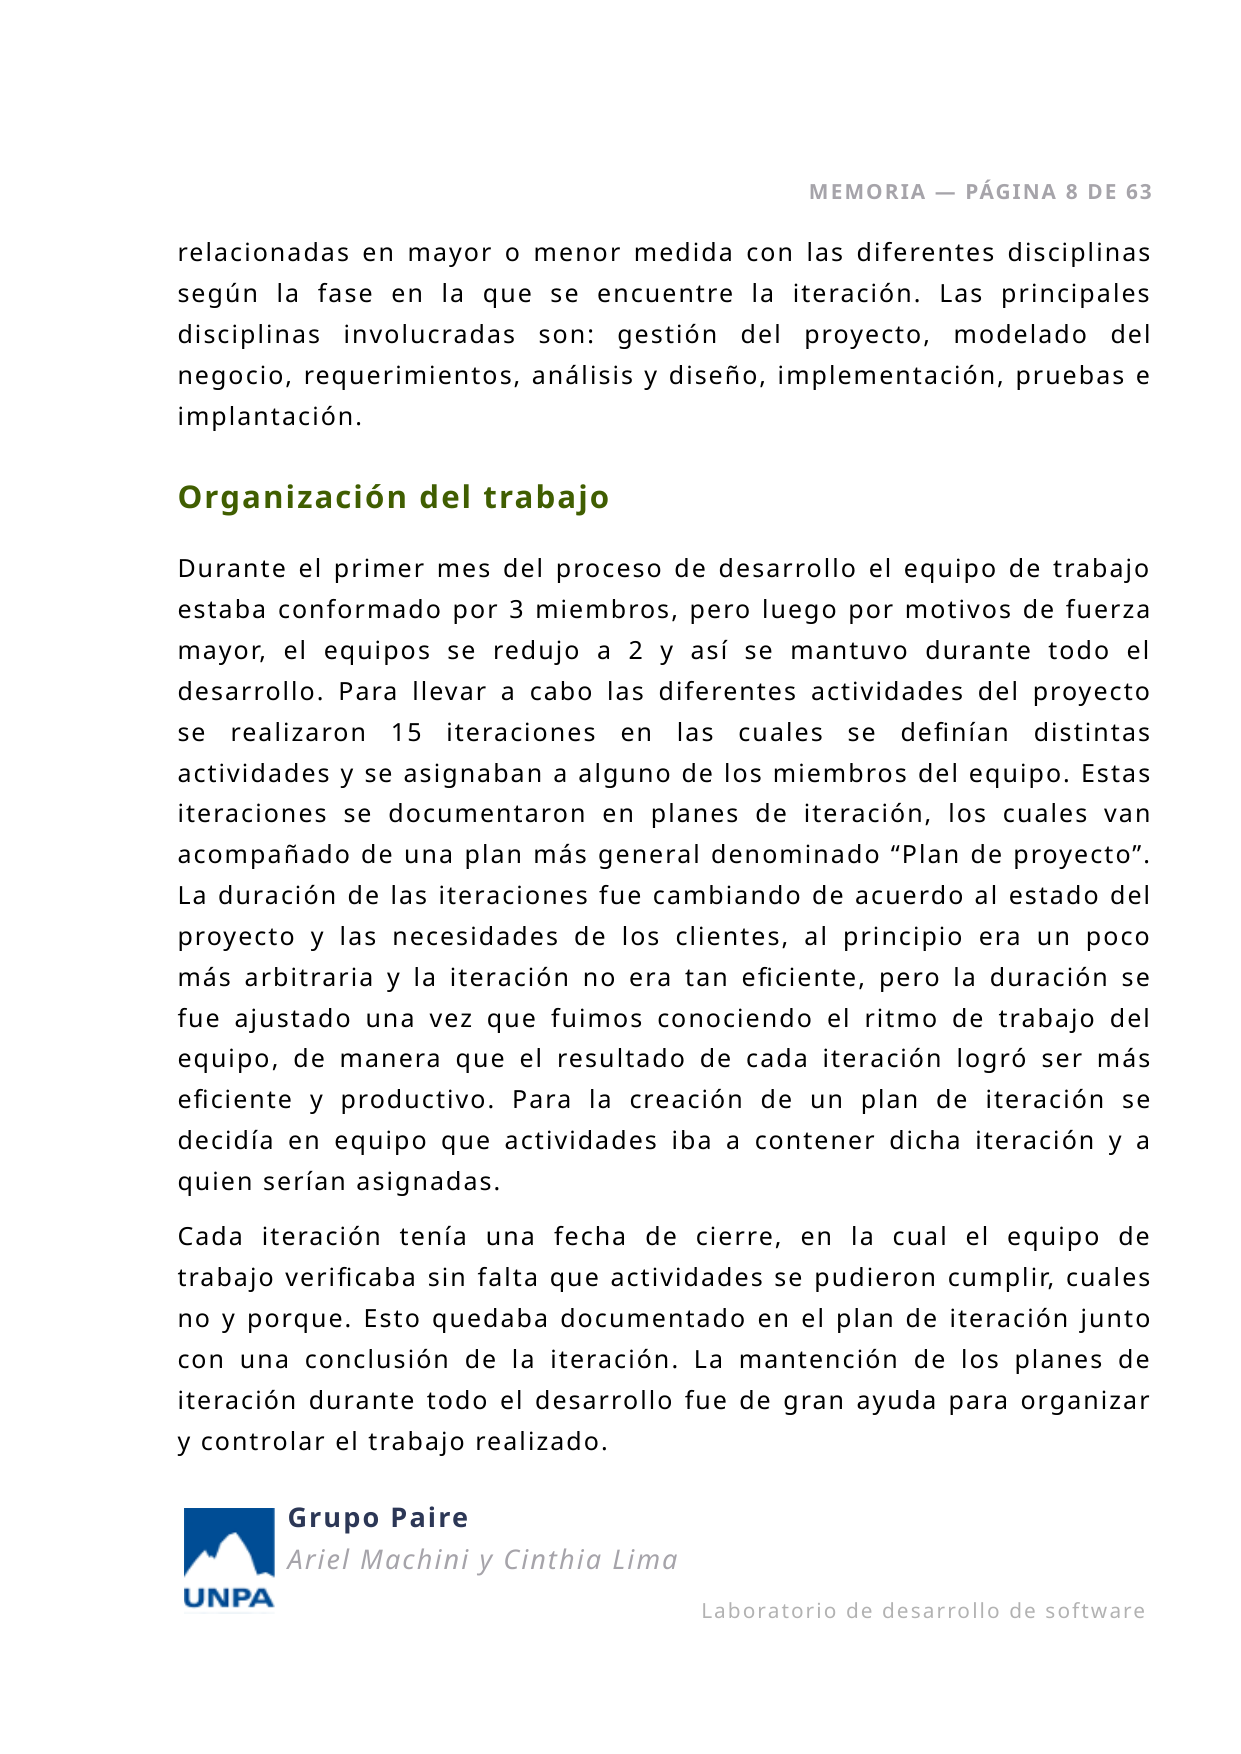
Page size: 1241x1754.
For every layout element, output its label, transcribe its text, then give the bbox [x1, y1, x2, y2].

text Cada iteración tenía una fecha de cierre, en la cual el equipo de trabajo verificaba sin falta que actividades se pudieron cumplir, cuales no y porque. Esto quedaba documentado en el plan de iteración junto con una conclusión de la iteración. La mantención de los planes de iteración durante todo el desarrollo fue de gran ayuda para organizar y controlar el trabajo realizado. [177, 1219, 1152, 1457]
text relacionadas en mayor o menor medida con las diferentes disciplinas según la fase en la que se encuentre la iteración. Las principales disciplinas involucradas son: gestión del proyecto, modelado del negocio, requerimientos, análisis y diseño, implementación, pruebas e implantación. [177, 235, 1152, 432]
picture [184, 1508, 275, 1614]
text Durante el primer mes del proceso de desarrollo el equipo de trabajo estaba conformado por 3 miembros, pero luego por motivos de fuerza mayor, el equipos se redujo a 2 y así se mantuvo durante todo el desarrollo. Para llevar a cabo las diferentes actividades del proyecto se realizaron 15 iteraciones en las cuales se definían distintas actividades y se asignaban a alguno de los miembros del equipo. Estas iteraciones se documentaron en planes de iteración, los cuales van acompañado de una plan más general denominado “Plan de proyecto”. La duración de las iteraciones fue cambiando de acuerdo al estado del proyecto y las necesidades de los clientes, al principio era un poco más arbitraria y la iteración no era tan eficiente, pero la duración se fue ajustado una vez que fuimos conociendo el ritmo de trabajo del equipo, de manera que el resultado de cada iteración logró ser más eficiente y productivo. Para la creación de un plan de iteración se decidía en equipo que actividades iba a contener dicha iteración y a quien serían asignadas. [177, 551, 1152, 1198]
subtitle Organización del trabajo [177, 475, 1152, 517]
